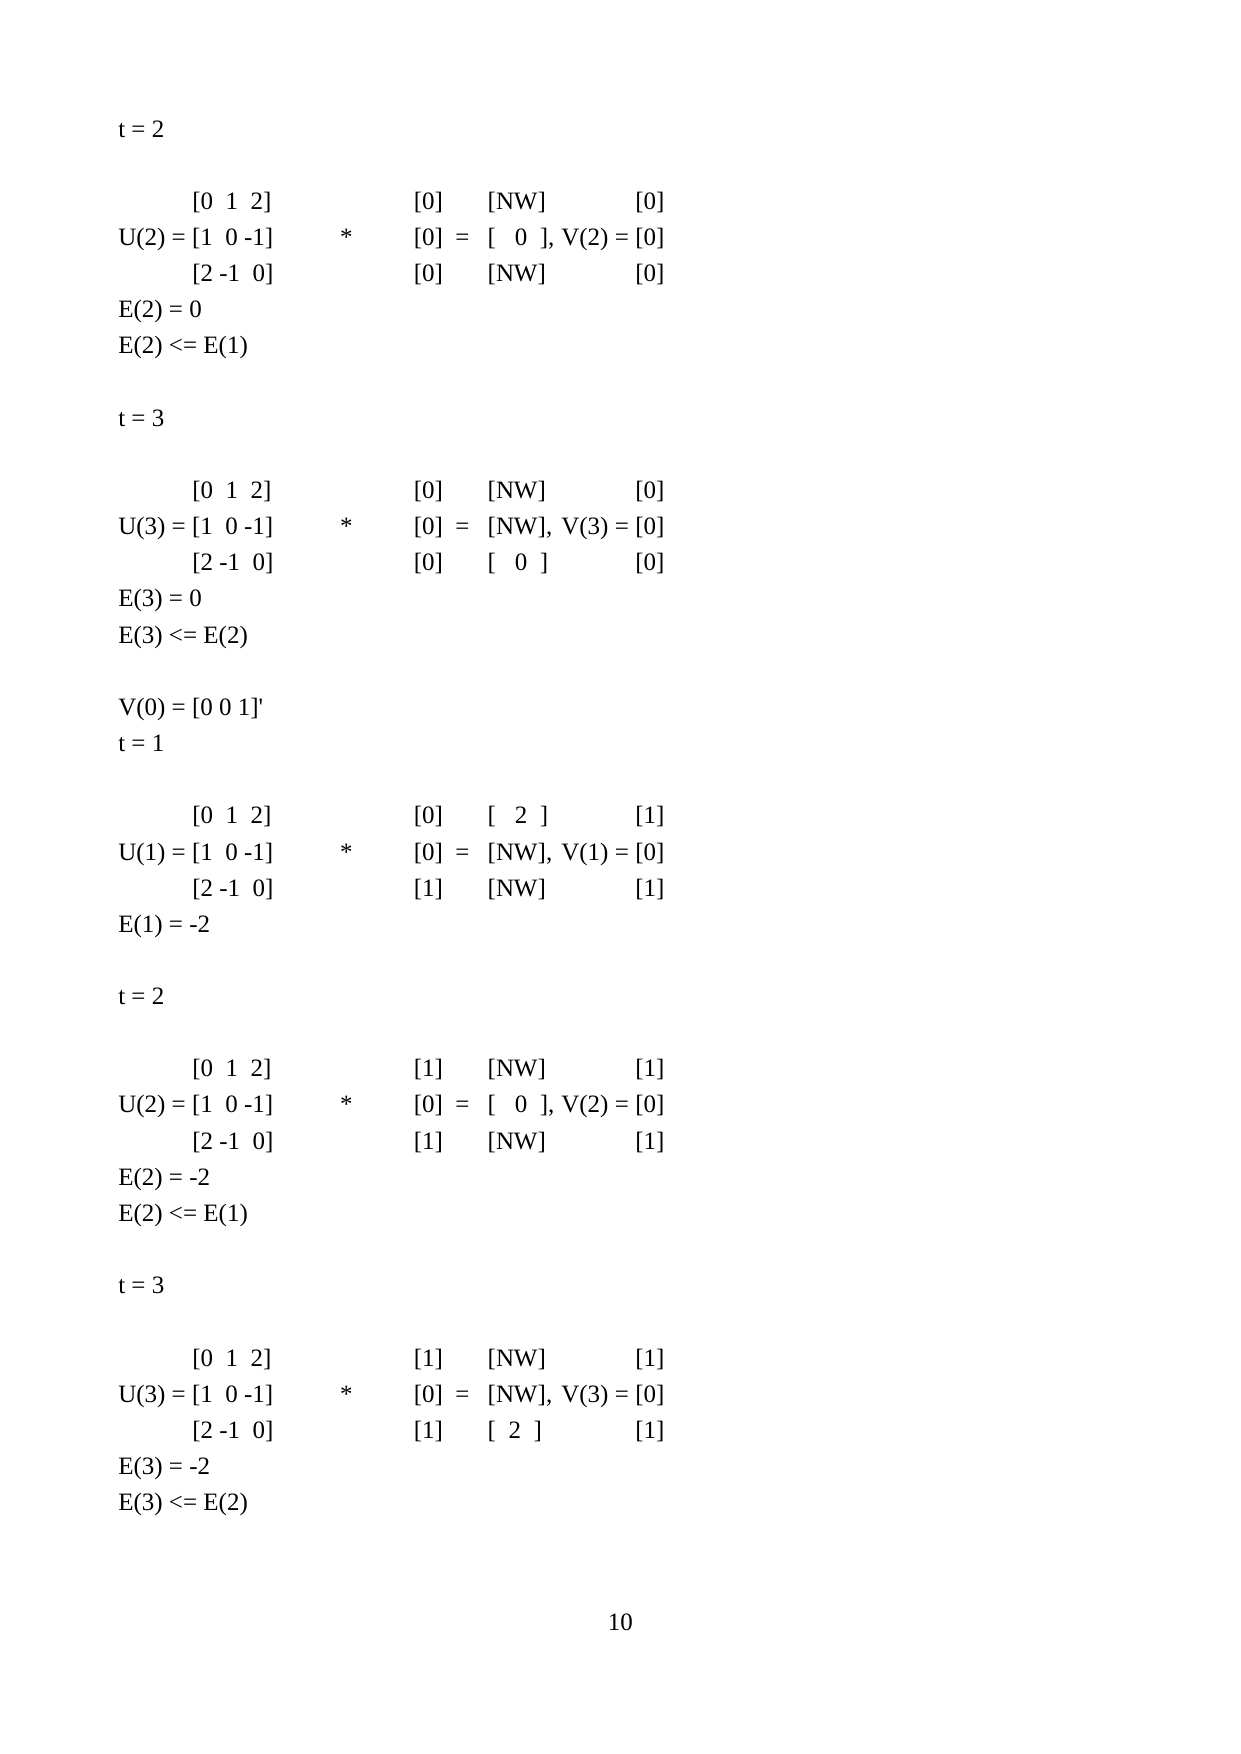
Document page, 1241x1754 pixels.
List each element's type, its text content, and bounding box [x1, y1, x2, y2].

text t = 1 [118, 733, 1122, 756]
text t = 3 [118, 407, 1122, 431]
text E(1) = -2 [118, 913, 1122, 937]
text [0 1 2] [0] [NW] [0] [118, 190, 1122, 214]
text t = 3 [118, 1275, 1122, 1298]
text [2 -1 0] [0] [NW] [0] [118, 263, 1122, 286]
text U(3) = [1 0 -1] * [0] = [NW], V(3) = [0] [118, 1383, 1122, 1407]
text E(2) <= E(1) [118, 1202, 1122, 1226]
text [0 1 2] [0] [ 2 ] [1] [118, 805, 1122, 828]
text [2 -1 0] [1] [ 2 ] [1] [118, 1419, 1122, 1443]
text t = 2 [118, 986, 1122, 1009]
text E(3) <= E(2) [118, 1492, 1122, 1515]
text U(3) = [1 0 -1] * [0] = [NW], V(3) = [0] [118, 516, 1122, 539]
text [0 1 2] [1] [NW] [1] [118, 1347, 1122, 1371]
text E(3) = 0 [118, 588, 1122, 612]
text [0 1 2] [1] [NW] [1] [118, 1058, 1122, 1082]
text [2 -1 0] [1] [NW] [1] [118, 877, 1122, 901]
text U(1) = [1 0 -1] * [0] = [NW], V(1) = [0] [118, 841, 1122, 865]
text E(2) <= E(1) [118, 335, 1122, 359]
text U(2) = [1 0 -1] * [0] = [ 0 ], V(2) = [0] [118, 227, 1122, 250]
text U(2) = [1 0 -1] * [0] = [ 0 ], V(2) = [0] [118, 1094, 1122, 1118]
text E(2) = 0 [118, 299, 1122, 322]
text t = 2 [118, 118, 1122, 142]
text E(3) <= E(2) [118, 624, 1122, 648]
text [2 -1 0] [0] [ 0 ] [0] [118, 552, 1122, 576]
text [0 1 2] [0] [NW] [0] [118, 479, 1122, 503]
text E(2) = -2 [118, 1166, 1122, 1190]
text [2 -1 0] [1] [NW] [1] [118, 1130, 1122, 1154]
text V(0) = [0 0 1]' [118, 696, 1122, 720]
text E(3) = -2 [118, 1456, 1122, 1479]
